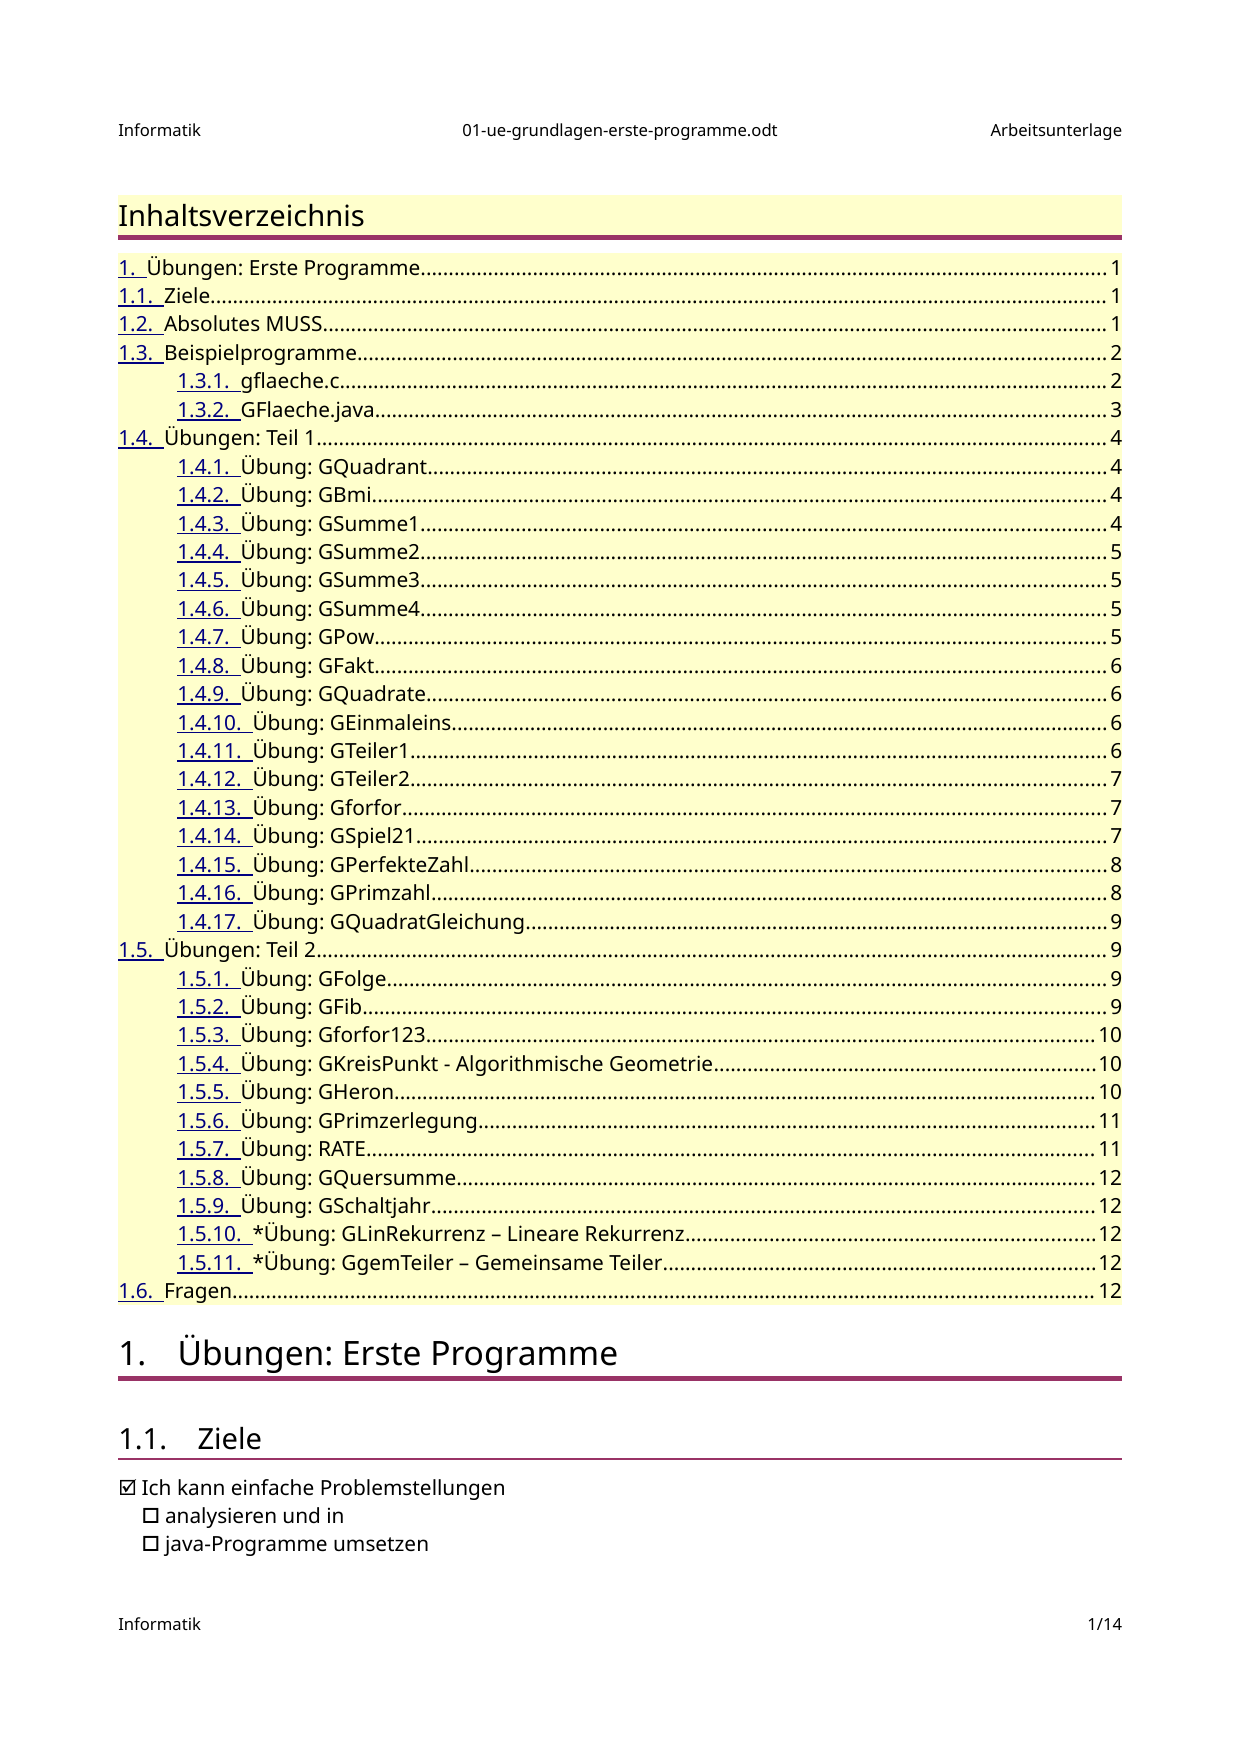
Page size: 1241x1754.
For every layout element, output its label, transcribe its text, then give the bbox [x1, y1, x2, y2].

text 1.3.2. GFlaeche.java 3 [177, 395, 1122, 423]
text 1.4.5. Übung: GSumme3 5 [177, 566, 1122, 594]
text 1.4.11. Übung: GTeiler1 6 [177, 736, 1122, 764]
text 1. Übungen: Erste Programme 1 [118, 253, 1122, 281]
text 1.4.16. Übung: GPrimzahl 8 [177, 878, 1122, 907]
text 1.4.6. Übung: GSumme4 5 [177, 594, 1122, 622]
text 1.4.1. Übung: GQuadrant 4 [177, 452, 1122, 480]
text 1.5.5. Übung: GHeron 10 [177, 1077, 1122, 1106]
text 1.4.12. Übung: GTeiler2 7 [177, 764, 1122, 793]
text 1.4.10. Übung: GEinmaleins 6 [177, 708, 1122, 736]
text 1.5. Übungen: Teil 2 9 [118, 935, 1122, 964]
text 1.3. Beispielprogramme 2 [118, 338, 1122, 366]
text 1.4.9. Übung: GQuadrate 6 [177, 679, 1122, 708]
text 1.1. Ziele 1 [118, 281, 1122, 309]
text 1.4.7. Übung: GPow 5 [177, 622, 1122, 651]
text 1.3.1. gflaeche.c 2 [177, 366, 1122, 395]
text 1.5.10. *Übung: GLinRekurrenz – Lineare Rekurrenz 12 [177, 1219, 1122, 1248]
text 1.4.13. Übung: Gforfor 7 [177, 793, 1122, 821]
text 1.4. Übungen: Teil 1 4 [118, 423, 1122, 452]
subtitle Übungen: Erste Programme [118, 1330, 1122, 1376]
text 1.2. Absolutes MUSS 1 [118, 309, 1122, 338]
text 1.5.9. Übung: GSchaltjahr 12 [177, 1191, 1122, 1219]
text 1.5.6. Übung: GPrimzerlegung 11 [177, 1106, 1122, 1134]
text 1.4.2. Übung: GBmi 4 [177, 480, 1122, 509]
text 1.4.17. Übung: GQuadratGleichung 9 [177, 907, 1122, 935]
text 1.5.1. Übung: GFolge 9 [177, 964, 1122, 992]
text 1.4.14. Übung: GSpiel21 7 [177, 821, 1122, 850]
subtitle Inhaltsverzeichnis [118, 195, 1122, 235]
text 1.5.4. Übung: GKreisPunkt - Algorithmische Geometrie 10 [177, 1049, 1122, 1077]
text 1.6. Fragen 12 [118, 1276, 1122, 1305]
text 1.4.8. Übung: GFakt 6 [177, 651, 1122, 679]
list Ich kann einfache Problemstellungen [118, 1473, 1122, 1501]
list java-Programme umsetzen [141, 1529, 1122, 1558]
text 1.4.4. Übung: GSumme2 5 [177, 537, 1122, 566]
text 1.5.11. *Übung: GgemTeiler – Gemeinsame Teiler 12 [177, 1248, 1122, 1276]
list analysieren und in [141, 1501, 1122, 1529]
subtitle Ziele [118, 1418, 1122, 1458]
text 1.4.15. Übung: GPerfekteZahl 8 [177, 850, 1122, 878]
text 1.5.2. Übung: GFib 9 [177, 992, 1122, 1021]
text 1.5.7. Übung: RATE 11 [177, 1134, 1122, 1163]
text 1.5.3. Übung: Gforfor123 10 [177, 1021, 1122, 1049]
text 1.4.3. Übung: GSumme1 4 [177, 509, 1122, 537]
text 1.5.8. Übung: GQuersumme 12 [177, 1163, 1122, 1191]
